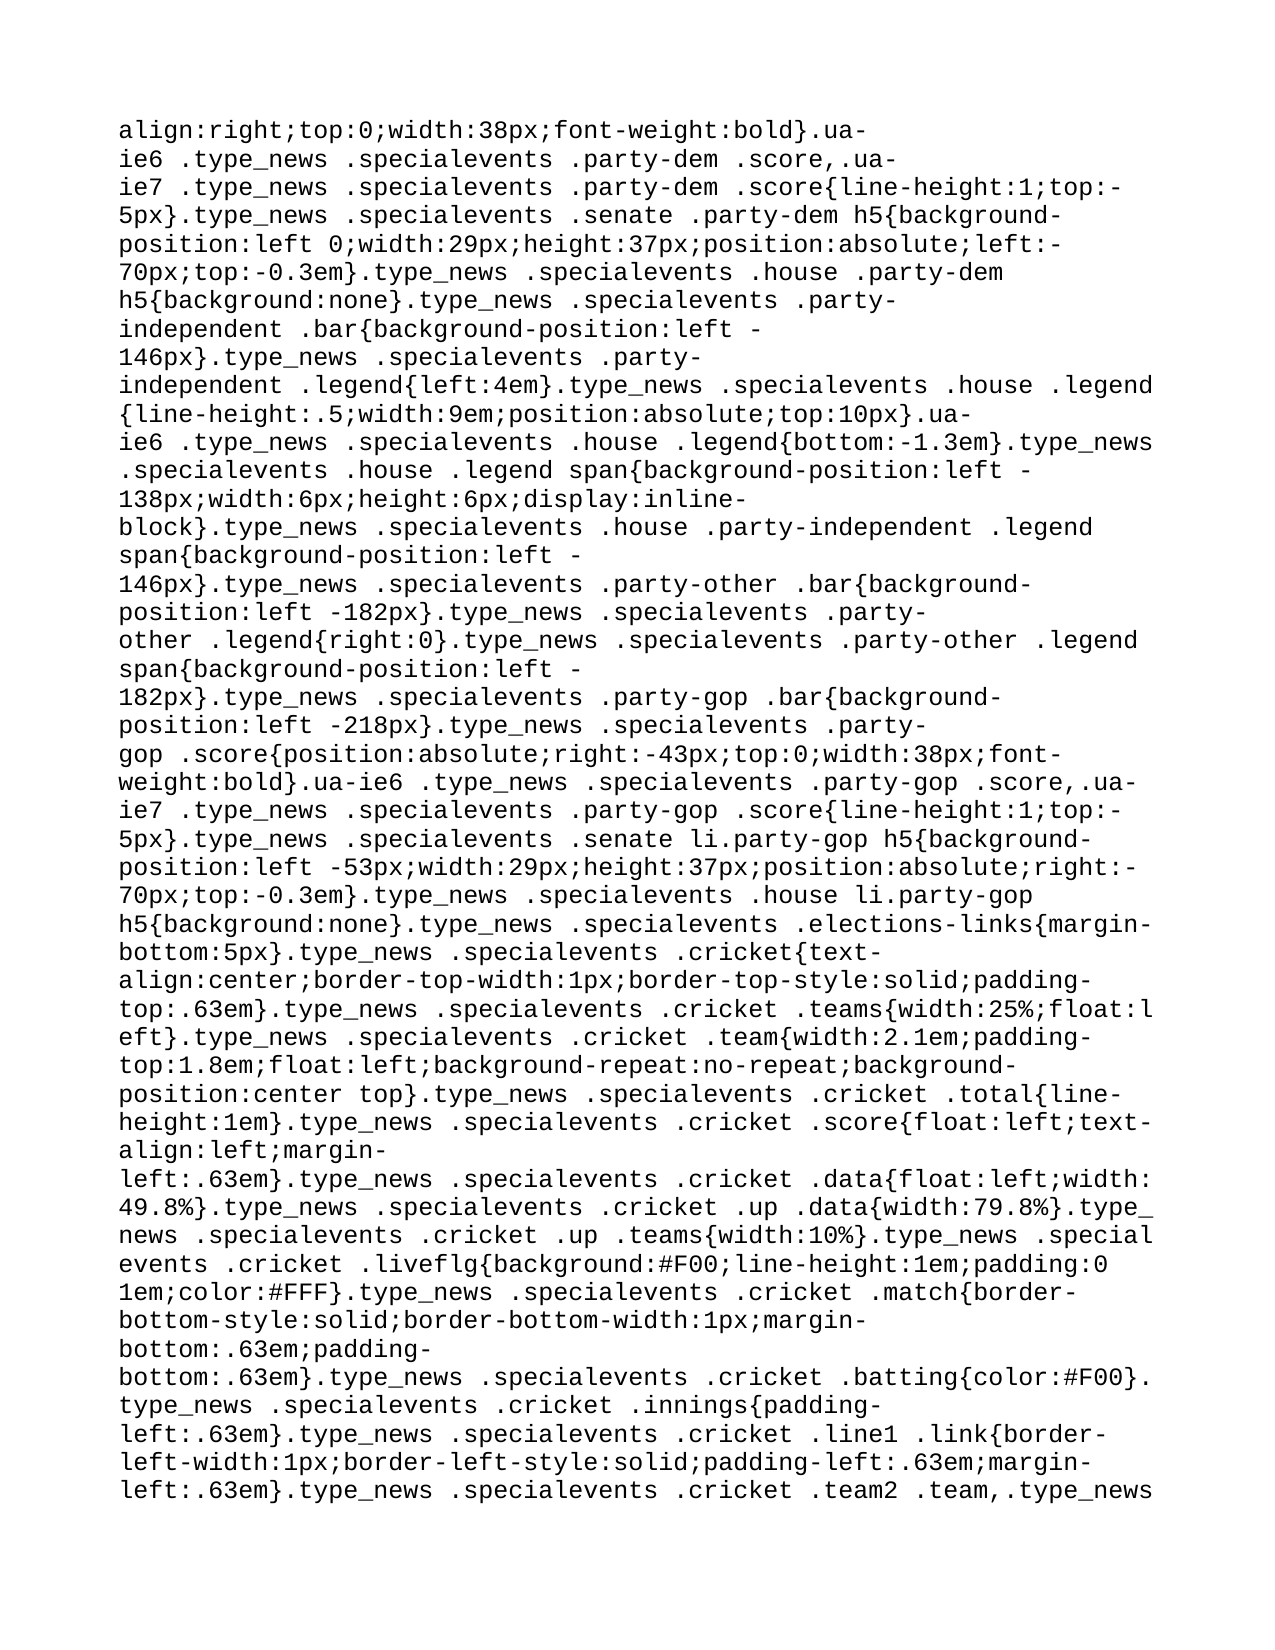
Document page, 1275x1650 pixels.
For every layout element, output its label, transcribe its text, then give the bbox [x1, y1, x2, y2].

text align:right;top:0;width:38px;font-weight:bold}.ua-ie6 .type_news .specialevents .party-dem .score,.ua-ie7 .type_news .specialevents .party-dem .score{line-height:1;top:-5px}.type_news .specialevents .senate .party-dem h5{background-position:left 0;width:29px;height:37px;position:absolute;left:-70px;top:-0.3em}.type_news .specialevents .house .party-dem h5{background:none}.type_news .specialevents .party-independent .bar{background-position:left -146px}.type_news .specialevents .party-independent .legend{left:4em}.type_news .specialevents .house .legend{line-height:.5;width:9em;position:absolute;top:10px}.ua-ie6 .type_news .specialevents .house .legend{bottom:-1.3em}.type_news .specialevents .house .legend span{background-position:left -138px;width:6px;height:6px;display:inline-block}.type_news .specialevents .house .party-independent .legend span{background-position:left -146px}.type_news .specialevents .party-other .bar{background-position:left -182px}.type_news .specialevents .party-other .legend{right:0}.type_news .specialevents .party-other .legend span{background-position:left -182px}.type_news .specialevents .party-gop .bar{background-position:left -218px}.type_news .specialevents .party-gop .score{position:absolute;right:-43px;top:0;width:38px;font-weight:bold}.ua-ie6 .type_news .specialevents .party-gop .score,.ua-ie7 .type_news .specialevents .party-gop .score{line-height:1;top:-5px}.type_news .specialevents .senate li.party-gop h5{background-position:left -53px;width:29px;height:37px;position:absolute;right:-70px;top:-0.3em}.type_news .specialevents .house li.party-gop h5{background:none}.type_news .specialevents .elections-links{margin-bottom:5px}.type_news .specialevents .cricket{text-align:center;border-top-width:1px;border-top-style:solid;padding-top:.63em}.type_news .specialevents .cricket .teams{width:25%;float:left}.type_news .specialevents .cricket .team{width:2.1em;padding-top:1.8em;float:left;background-repeat:no-repeat;background-position:center top}.type_news .specialevents .cricket .total{line-height:1em}.type_news .specialevents .cricket .score{float:left;text-align:left;margin-left:.63em}.type_news .specialevents .cricket .data{float:left;width:49.8%}.type_news .specialevents .cricket .up .data{width:79.8%}.type_news .specialevents .cricket .up .teams{width:10%}.type_news .specialevents .cricket .liveflg{background:#F00;line-height:1em;padding:0 1em;color:#FFF}.type_news .specialevents .cricket .match{border-bottom-style:solid;border-bottom-width:1px;margin-bottom:.63em;padding-bottom:.63em}.type_news .specialevents .cricket .batting{color:#F00}.type_news .specialevents .cricket .innings{padding-left:.63em}.type_news .specialevents .cricket .line1 .link{border-left-width:1px;border-left-style:solid;padding-left:.63em;margin-left:.63em}.type_news .specialevents .cricket .team2 .team,.type_news [118, 118, 1157, 1506]
